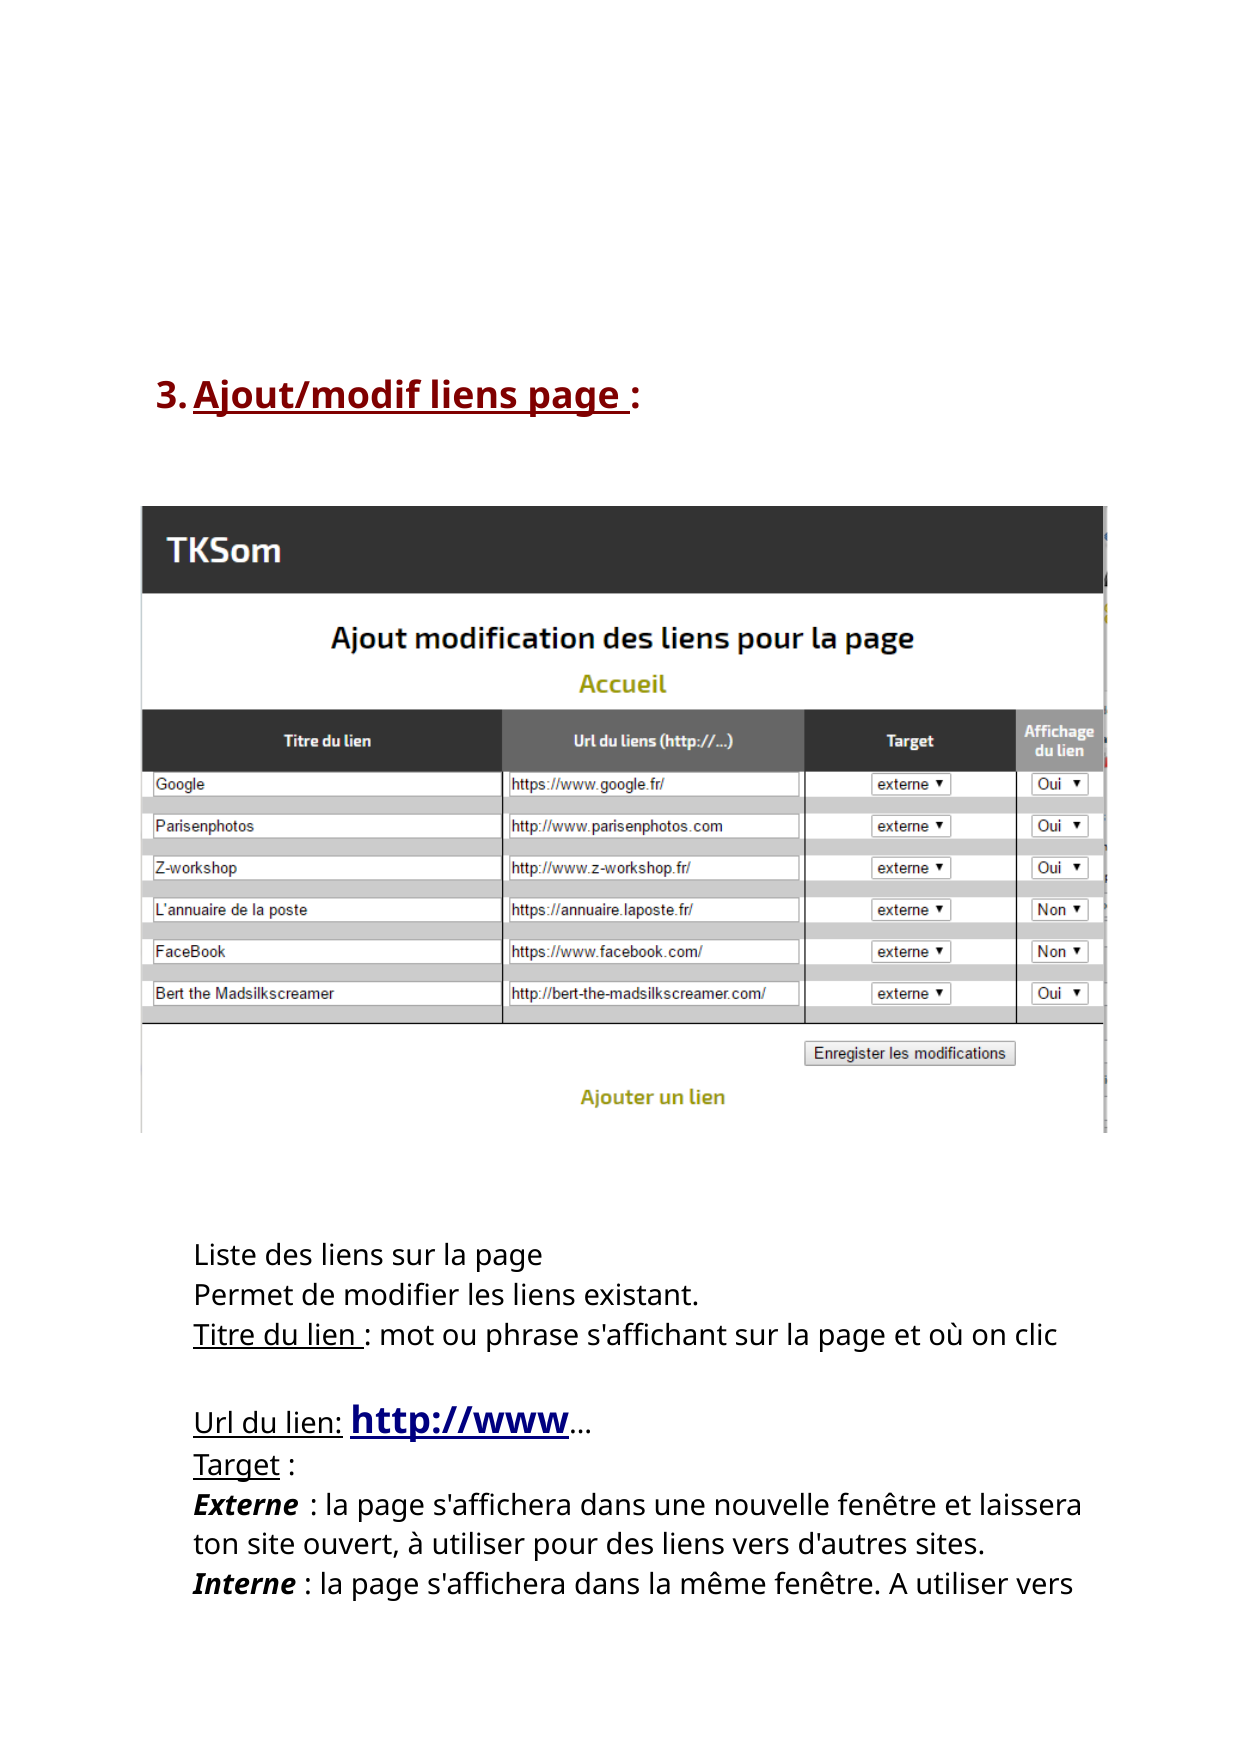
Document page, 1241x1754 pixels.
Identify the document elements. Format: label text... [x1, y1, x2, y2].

list [156, 118, 1122, 368]
picture [140, 506, 1108, 1133]
list Ajout/modif liens page : Liste des liens sur la page Permet de modifier les liens existant. Titre du lien : mot ou phrase s'affichant sur la page et où on clic Url du lien: http://www… Target : Externe : la page s'affichera dans une nouvelle fenêtre et laissera ton site ouvert, à utiliser pour des liens vers d'autres sites. Interne : la page s'affichera dans la même fenêtre. A utiliser vers [156, 368, 1122, 1603]
